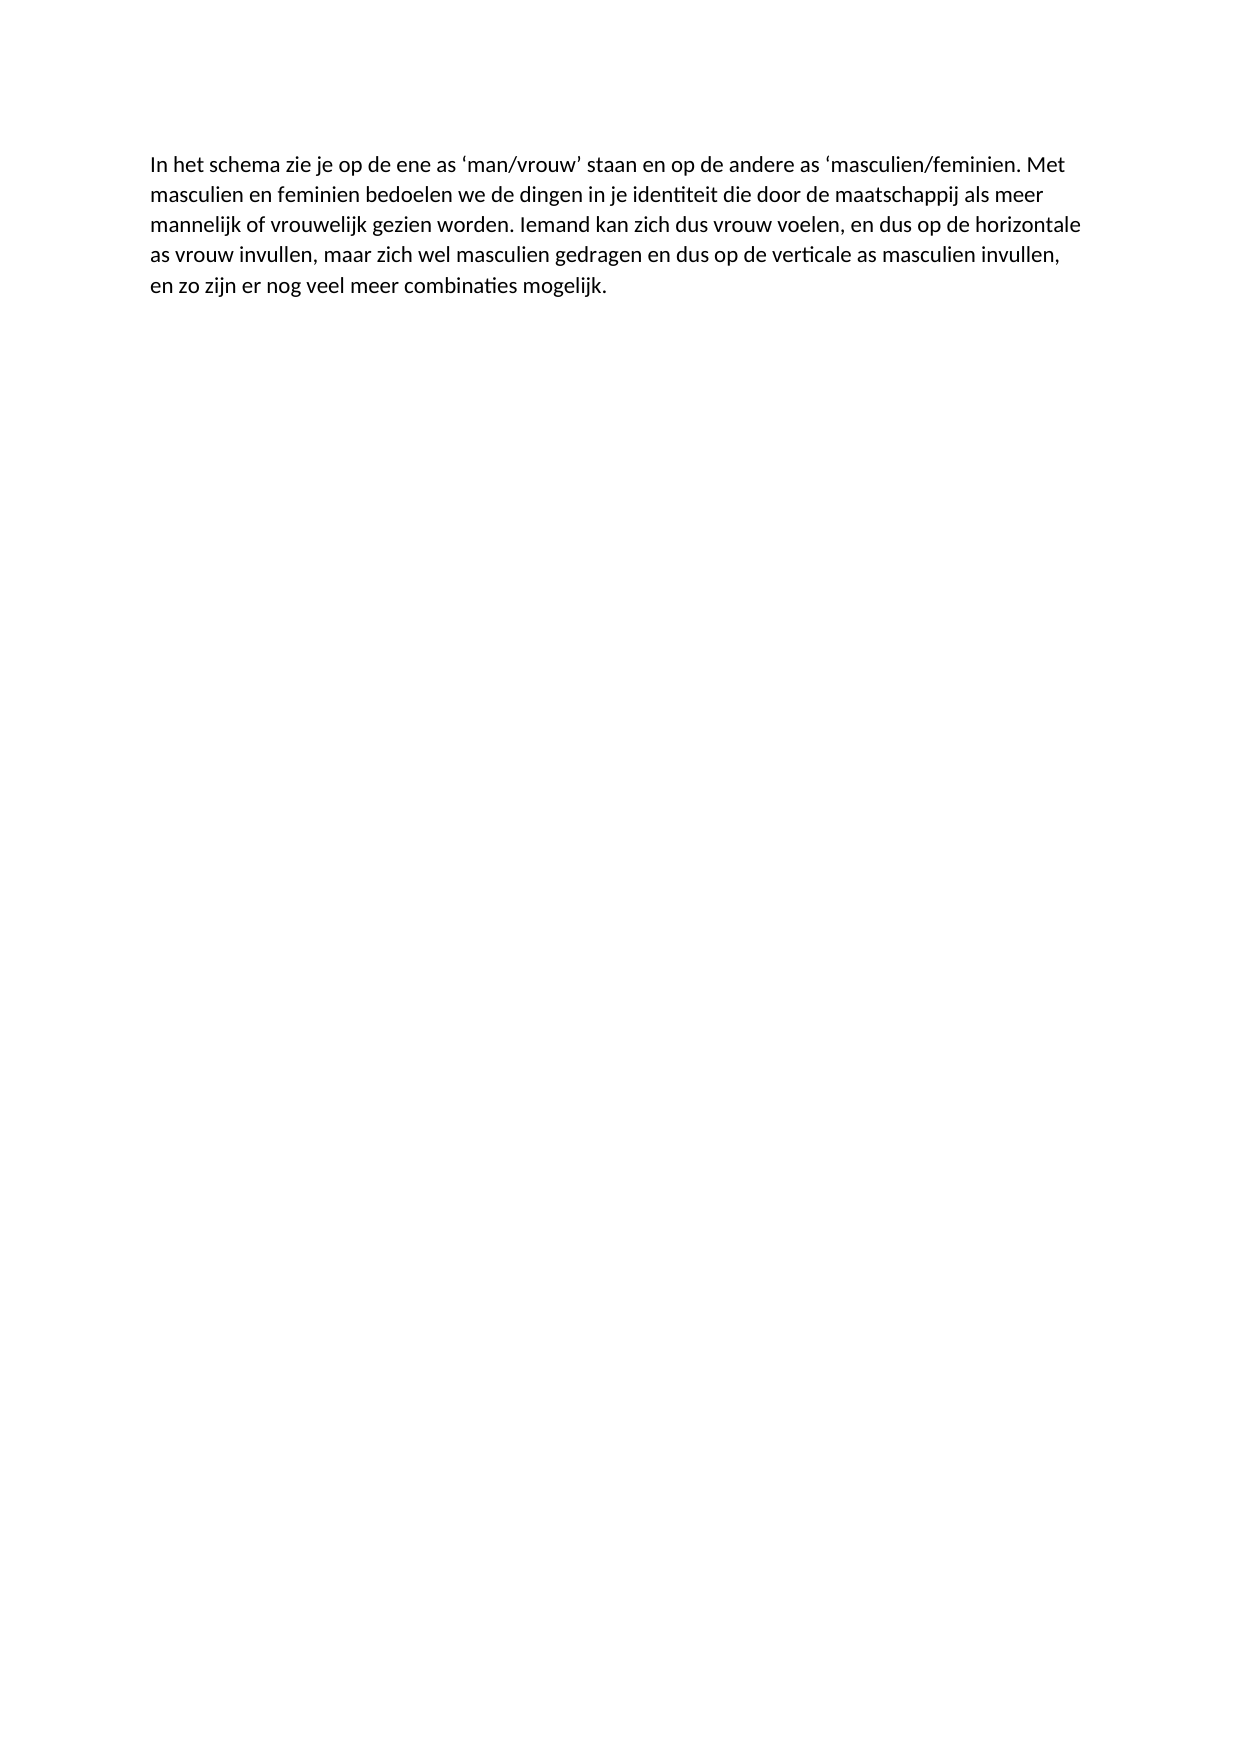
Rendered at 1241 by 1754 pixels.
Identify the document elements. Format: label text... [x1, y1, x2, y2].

text In het schema zie je op de ene as ‘man/vrouw’ staan en op de andere as ‘masculien/feminien. Met masculien en feminien bedoelen we de dingen in je identiteit die door de maatschappij als meer mannelijk of vrouwelijk gezien worden. Iemand kan zich dus vrouw voelen, en dus op de horizontale as vrouw invullen, maar zich wel masculien gedragen en dus op de verticale as masculien invullen, en zo zijn er nog veel meer combinaties mogelijk. [150, 150, 1090, 299]
